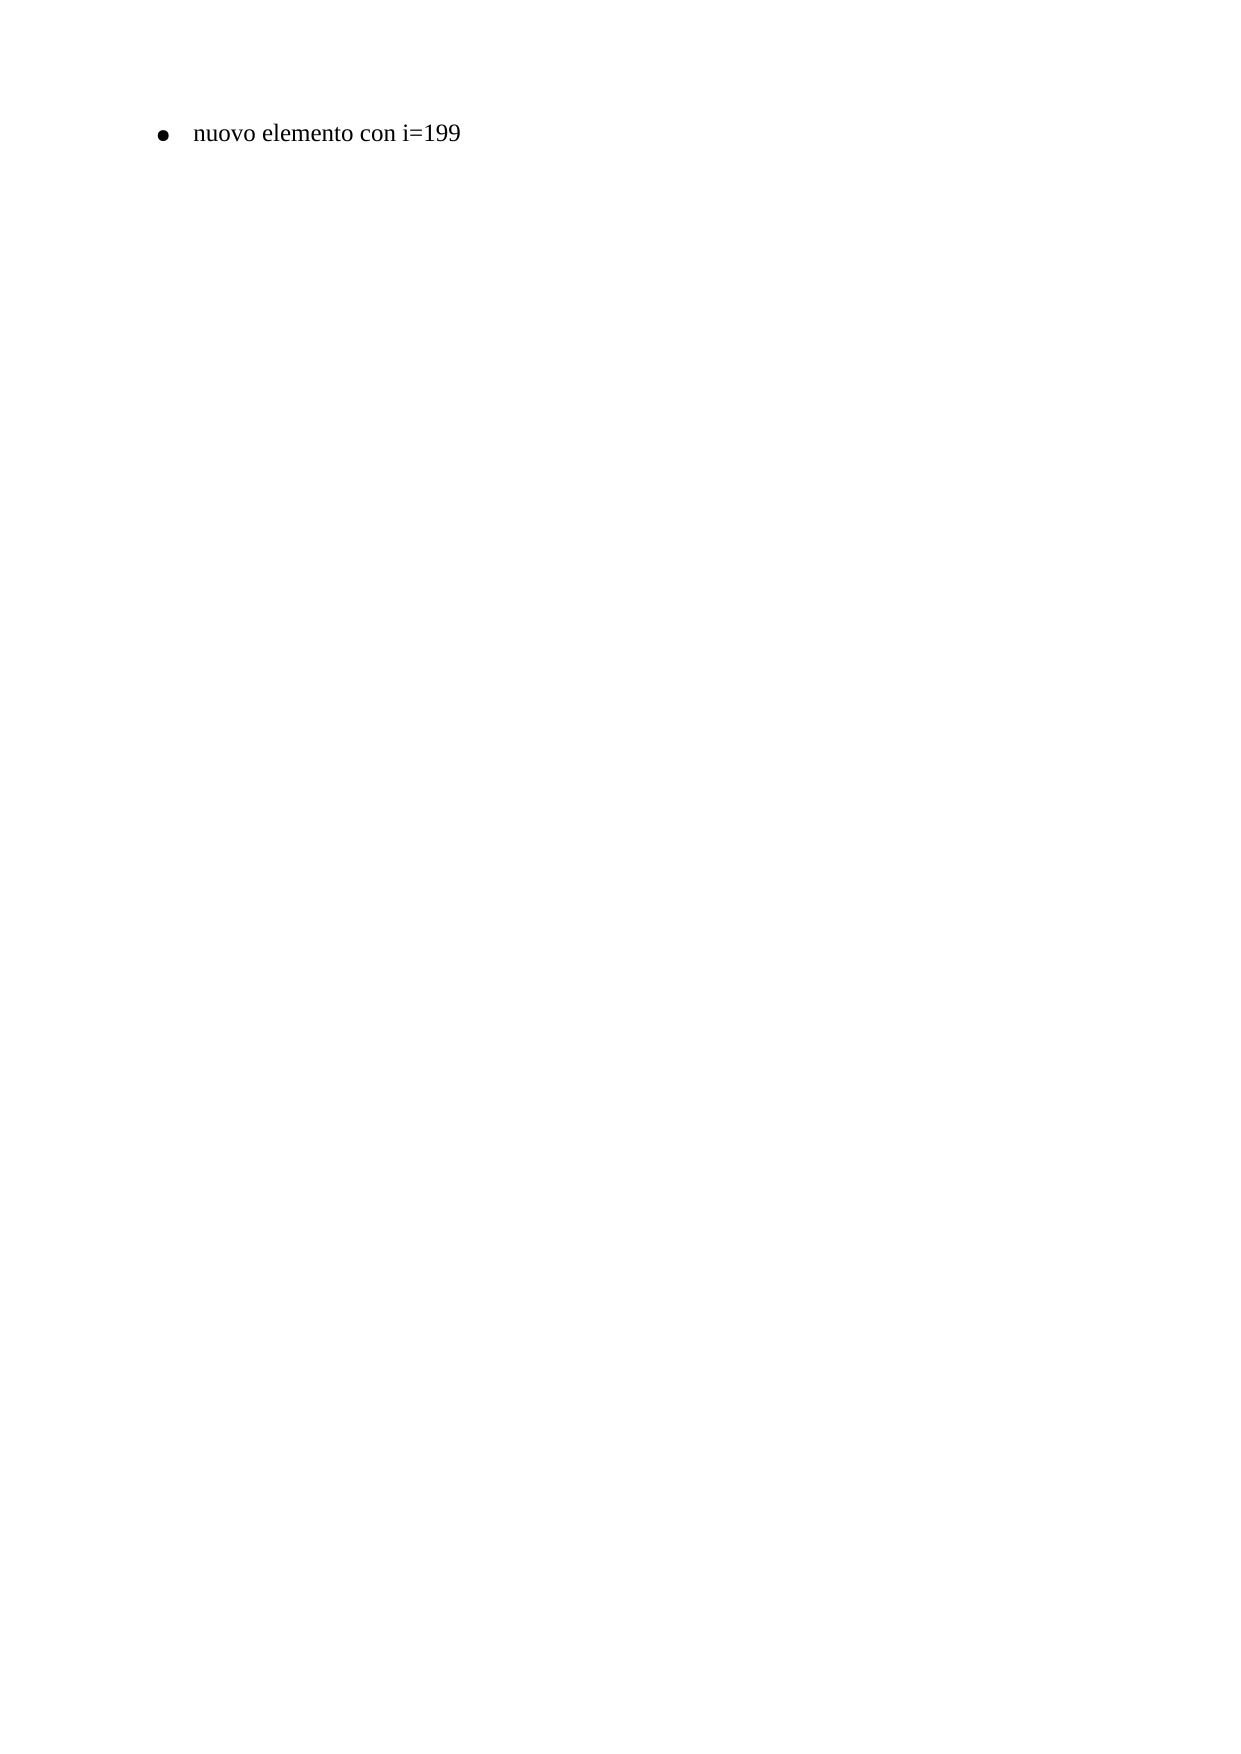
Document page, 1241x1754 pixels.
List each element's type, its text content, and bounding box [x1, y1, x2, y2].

list nuovo elemento con i=199 [156, 118, 1122, 147]
